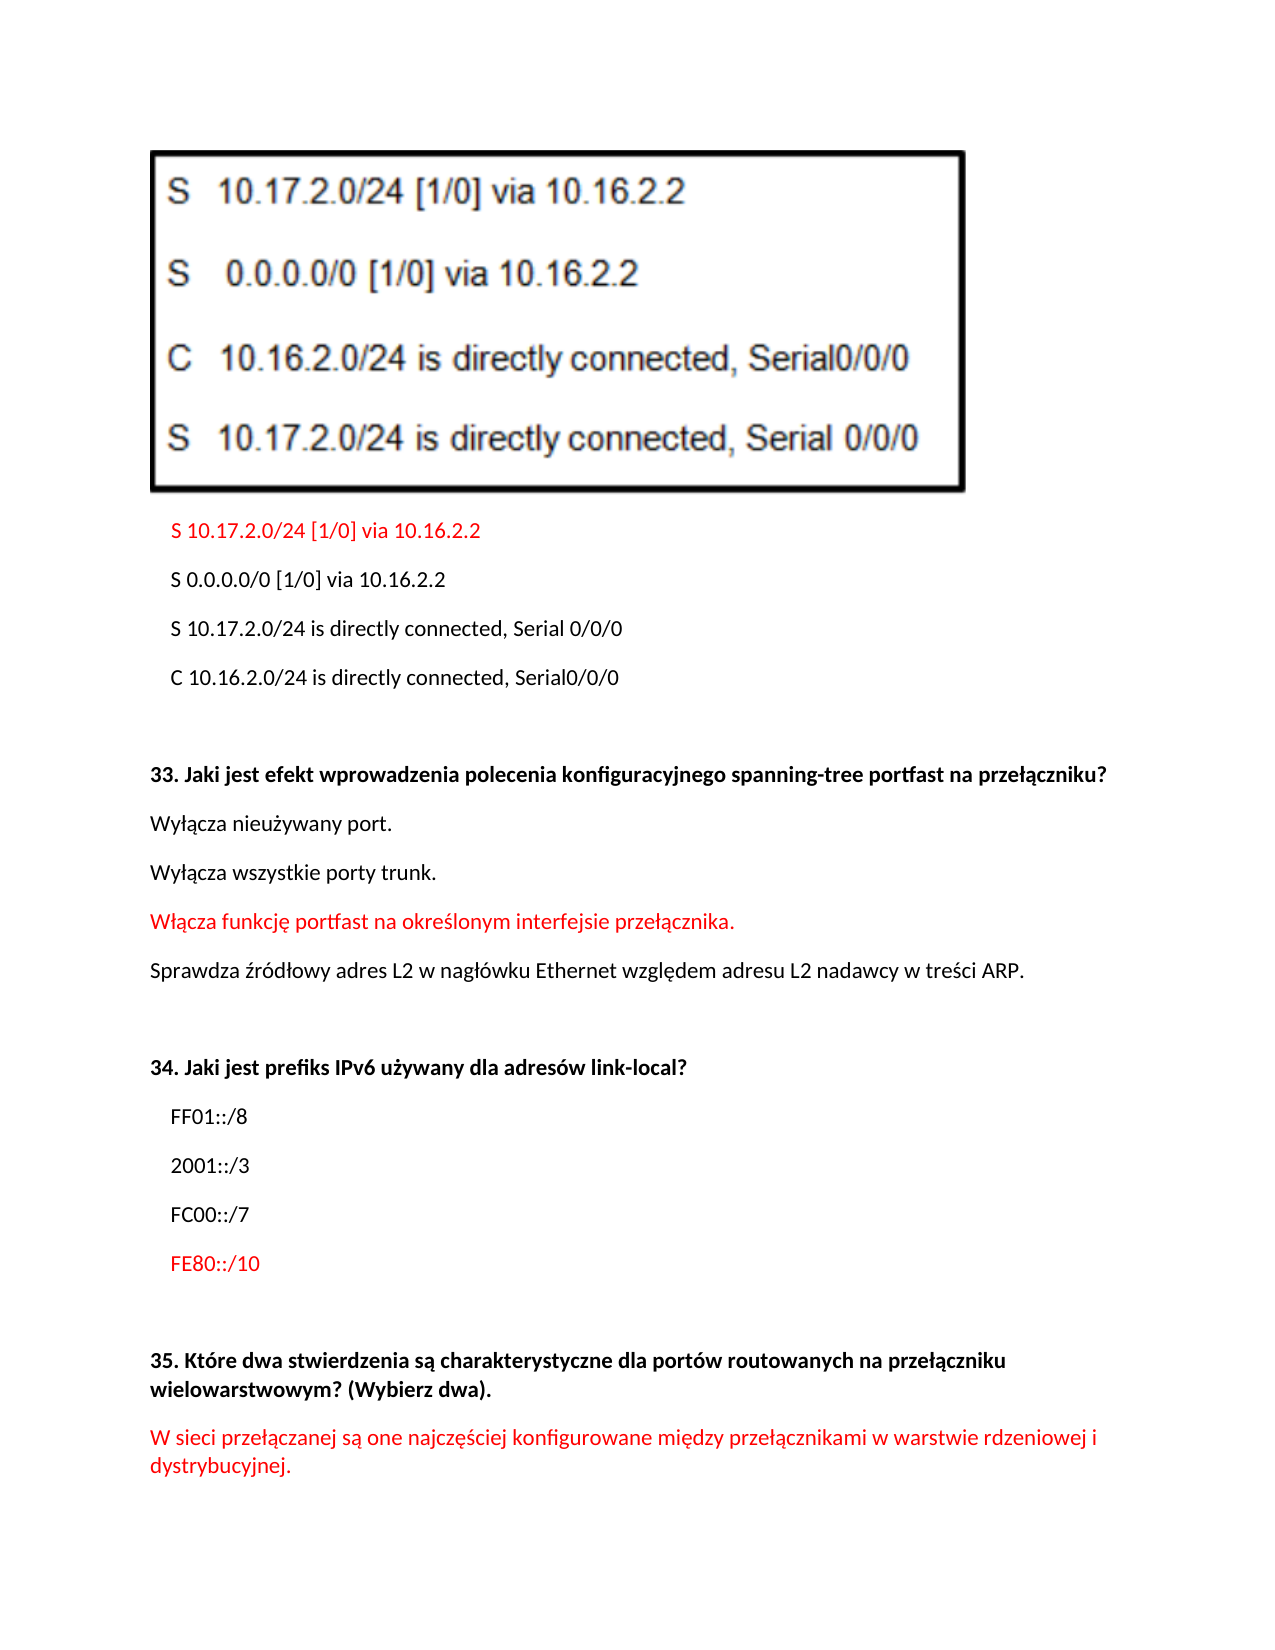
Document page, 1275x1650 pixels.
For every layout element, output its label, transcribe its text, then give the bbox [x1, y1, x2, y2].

text Wyłącza nieużywany port. [150, 809, 1125, 837]
text W sieci przełączanej są one najczęściej konfigurowane między przełącznikami w warstwie rdzeniowej i dystrybucyjnej. [150, 1423, 1125, 1479]
text FC00::/7 [150, 1200, 1125, 1228]
text S 10.17.2.0/24 is directly connected, Serial 0/0/0 [150, 614, 1125, 642]
text C 10.16.2.0/24 is directly connected, Serial0/0/0 [150, 663, 1125, 691]
text 2001::/3 [150, 1151, 1125, 1179]
text S 10.17.2.0/24 [1/0] via 10.16.2.2 [150, 516, 1125, 544]
text Wyłącza wszystkie porty trunk. [150, 858, 1125, 886]
text 35. Które dwa stwierdzenia są charakterystyczne dla portów routowanych na przełączniku wielowarstwowym? (Wybierz dwa). [150, 1347, 1125, 1403]
text Sprawdza źródłowy adres L2 w nagłówku Ethernet względem adresu L2 nadawcy w treści ARP. [150, 956, 1125, 984]
text 34. Jaki jest prefiks IPv6 używany dla adresów link-local? [150, 1053, 1125, 1082]
text FF01::/8 [150, 1102, 1125, 1130]
text FE80::/10 [150, 1249, 1125, 1277]
text S 0.0.0.0/0 [1/0] via 10.16.2.2 [150, 565, 1125, 593]
text Włącza funkcję portfast na określonym interfejsie przełącznika. [150, 907, 1125, 935]
text 33. Jaki jest efekt wprowadzenia polecenia konfiguracyjnego spanning-tree portfast na przełączniku? [150, 760, 1125, 788]
